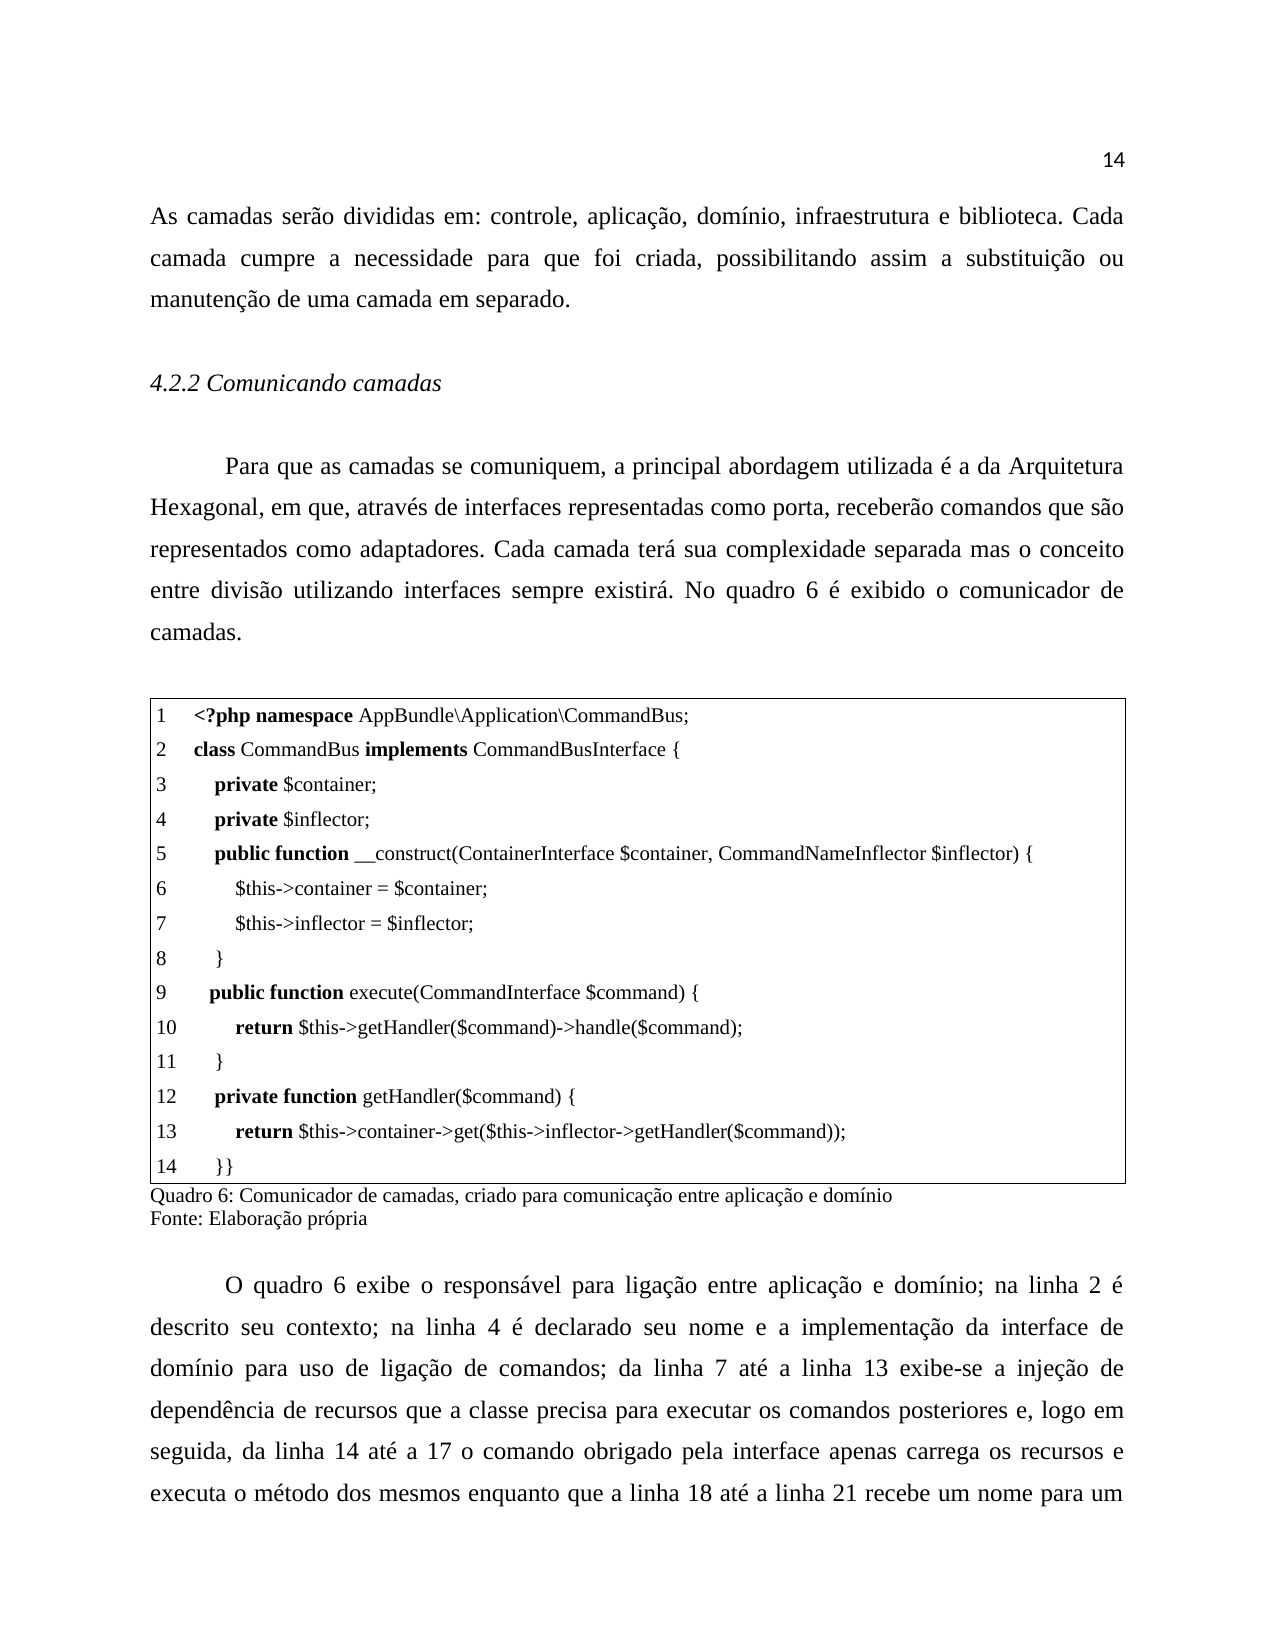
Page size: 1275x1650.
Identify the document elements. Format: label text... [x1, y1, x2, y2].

text Para que as camadas se comuniquem, a principal abordagem utilizada é a da Arquitetura Hexagonal, em que, através de interfaces representadas como porta, receberão comandos que são representados como adaptadores. Cada camada terá sua complexidade separada mas o conceito entre divisão utilizando interfaces sempre existirá. No quadro 6 é exibido o comunicador de camadas. [150, 452, 1125, 646]
text 4.2.2 Comunicando camadas [150, 369, 1125, 396]
table_header 1 2 3 4 5 6 7 8 9 10 11 12 13 14 [151, 699, 188, 1183]
text As camadas serão divididas em: controle, aplicação, domínio, infraestrutura e biblioteca. Cada camada cumpre a necessidade para que foi criada, possibilitando assim a substituição ou manutenção de uma camada em separado. [150, 202, 1125, 313]
text O quadro 6 exibe o responsável para ligação entre aplicação e domínio; na linha 2 é descrito seu contexto; na linha 4 é declarado seu nome e a implementação da interface de domínio para uso de ligação de comandos; da linha 7 até a linha 13 exibe-se a injeção de dependência de recursos que a classe precisa para executar os comandos posteriores e, logo em seguida, da linha 14 até a 17 o comando obrigado pela interface apenas carrega os recursos e executa o método dos mesmos enquanto que a linha 18 até a linha 21 recebe um nome para um [150, 1271, 1125, 1507]
text Quadro 6: Comunicador de camadas, criado para comunicação entre aplicação e domínio [150, 1184, 1125, 1207]
table_header <?php namespace AppBundle\Application\CommandBus; class CommandBus implements CommandBusInterface { private $container; private $inflector; public function __construct(ContainerInterface $container, CommandNameInflector $inflector) { $this->container = $container; $this->inflector = $inflector; } public function execute(CommandInterface $command) { return $this->getHandler($command)->handle($command); } private function getHandler($command) { return $this->container->get($this->inflector->getHandler($command)); }} [188, 699, 1125, 1183]
text Fonte: Elaboração própria [150, 1207, 1125, 1230]
